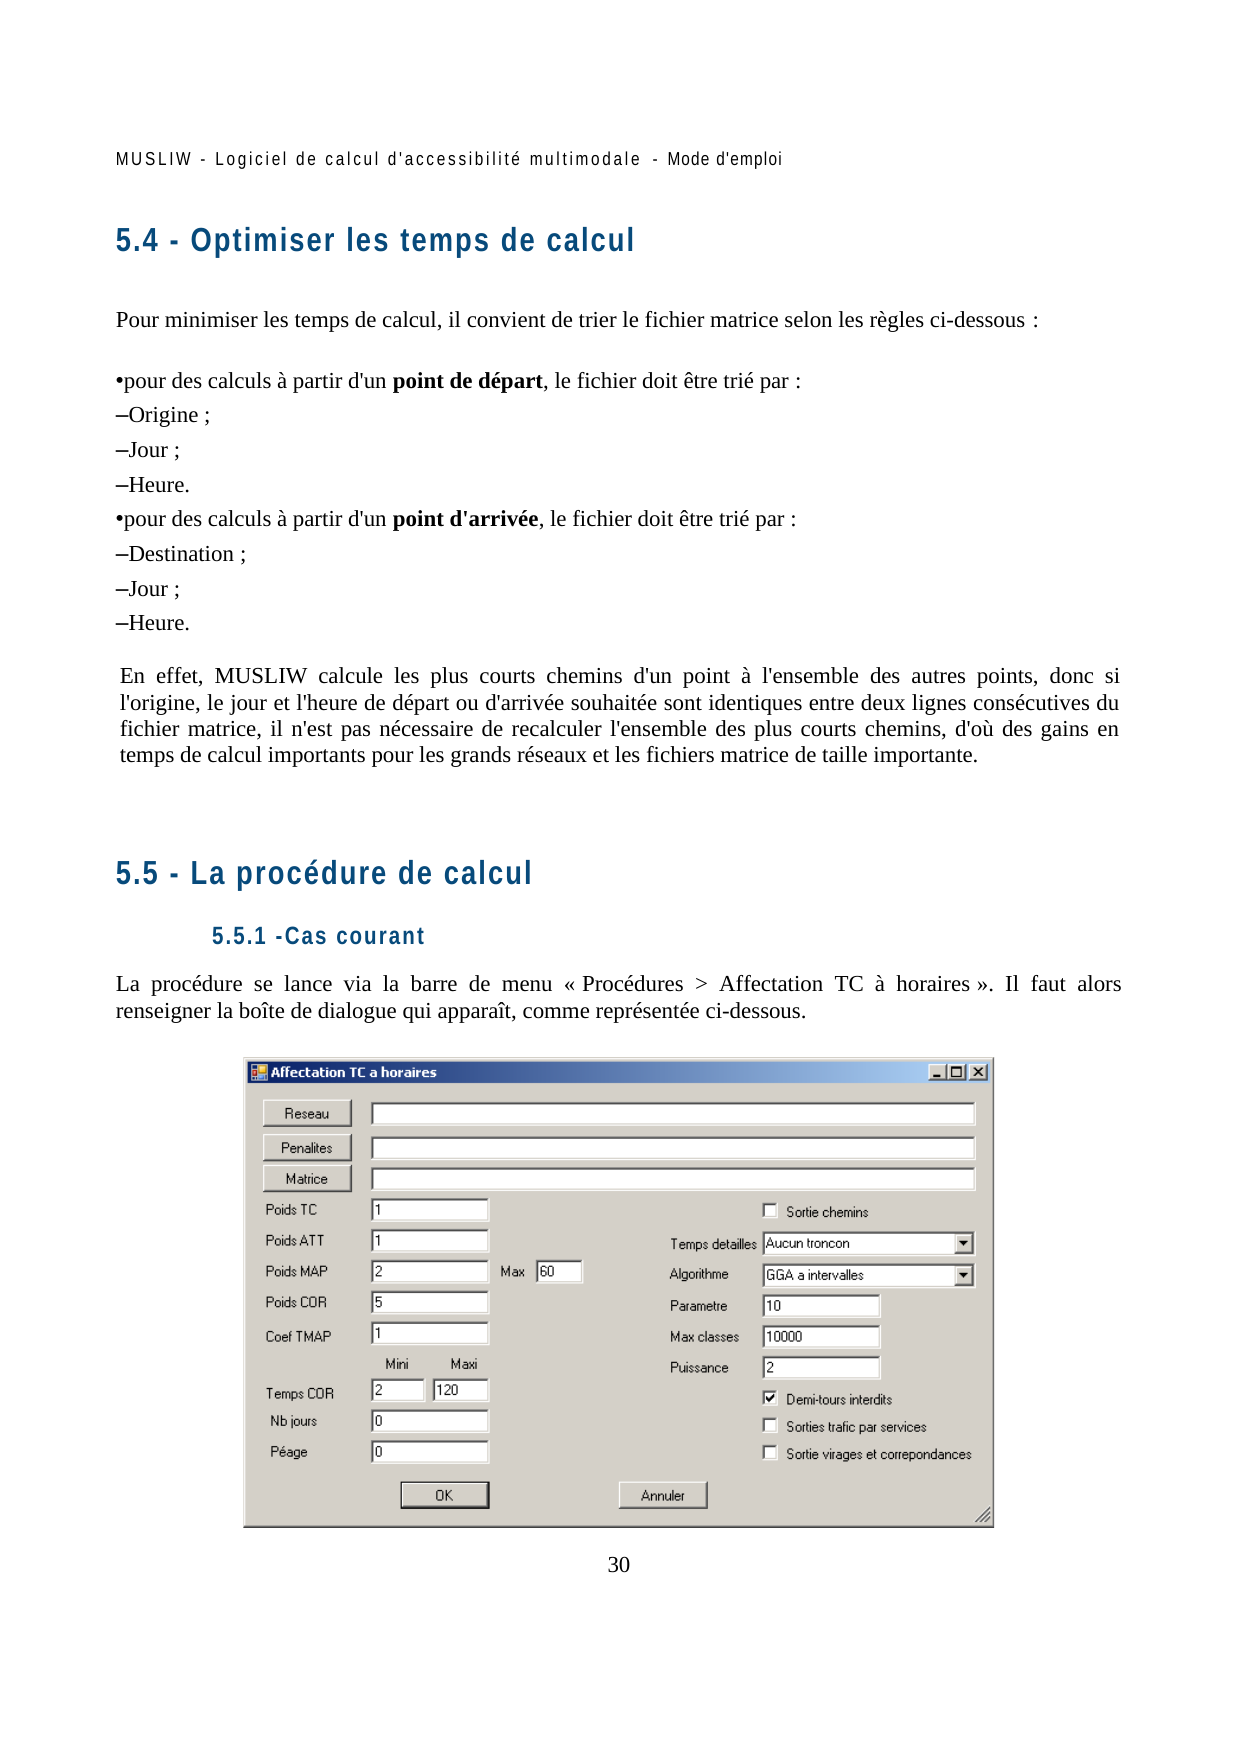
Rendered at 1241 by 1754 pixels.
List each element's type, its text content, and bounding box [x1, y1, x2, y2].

list pour des calculs à partir d'un point d'arrivée, le fichier doit être trié par : [116, 505, 1127, 532]
picture [243, 1057, 995, 1528]
text Pour minimiser les temps de calcul, il convient de trier le fichier matrice selon les règles ci-dessous : [116, 306, 1122, 332]
list pour des calculs à partir d'un point de départ, le fichier doit être trié par : [116, 367, 1127, 393]
list Origine ; [116, 401, 1122, 428]
list Destination ; [116, 540, 1122, 566]
text La procédure se lance via la barre de menu « Procédures > Affectation TC à horaires ». Il faut alors renseigner la boîte de dialogue qui apparaît, comme représentée ci-dessous. [116, 971, 1122, 1023]
list Heure. [116, 609, 1122, 636]
list Jour ; [116, 436, 1122, 462]
list Heure. [116, 471, 1122, 497]
subtitle Optimiser les temps de calcul [116, 220, 1122, 258]
list Jour ; [116, 575, 1122, 601]
subtitle La procédure de calcul [116, 854, 1122, 892]
subtitle Cas courant [211, 921, 1122, 950]
text En effet, MUSLIW calcule les plus courts chemins d'un point à l'ensemble des autres points, donc si l'origine, le jour et l'heure de départ ou d'arrivée souhaitée sont identiques entre deux lignes consécutives du fichier matrice, il n'est pas nécessaire de recalculer l'ensemble des plus courts chemins, d'où des gains en temps de calcul importants pour les grands réseaux et les fichiers matrice de taille importante. [119, 662, 1122, 768]
